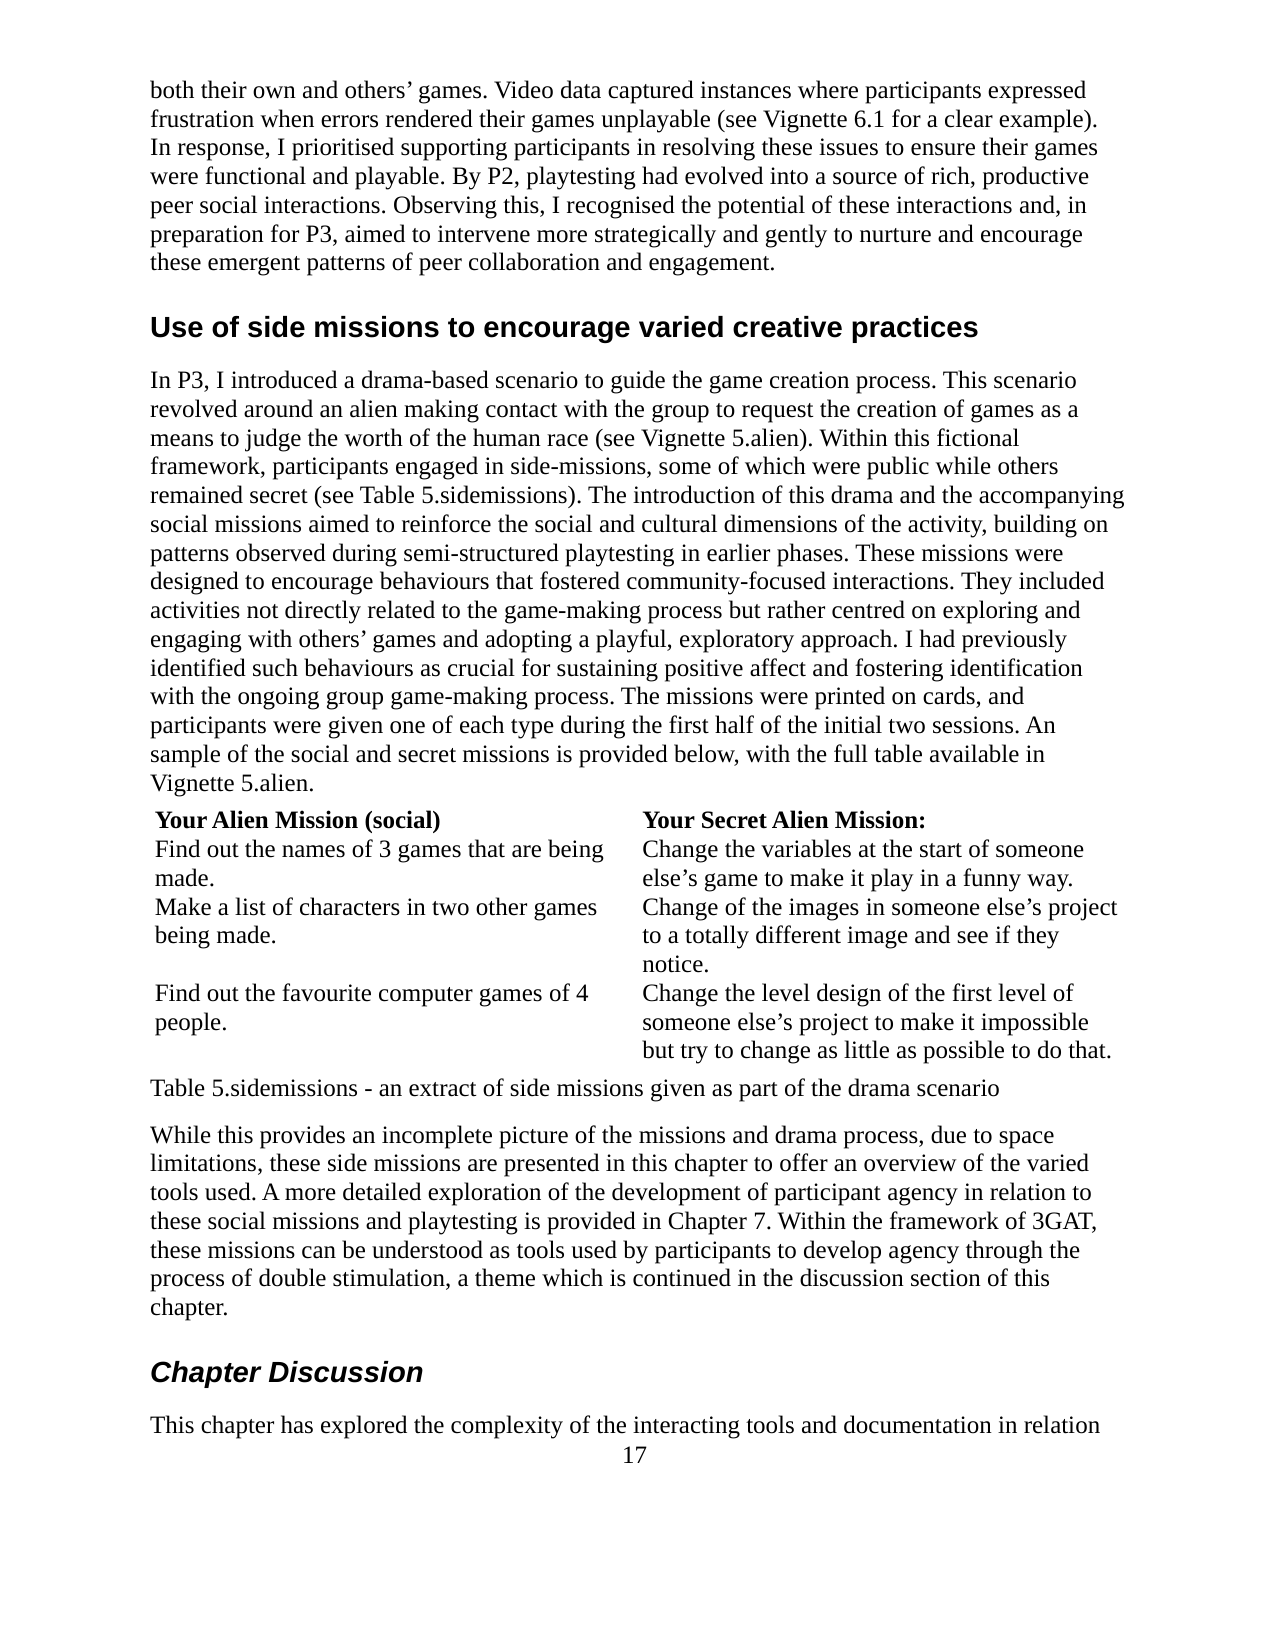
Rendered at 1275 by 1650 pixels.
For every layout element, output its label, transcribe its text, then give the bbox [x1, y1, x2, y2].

table_cell Change the variables at the start of someone else’s game to make it play in a funny way. [638, 834, 1125, 892]
table_header Your Alien Mission (social) [150, 805, 637, 834]
subtitle Use of side missions to encourage varied creative practices [150, 310, 1125, 344]
table_cell Change of the images in someone else’s project to a totally different image and see if they notice. [638, 892, 1125, 978]
table_cell Change the level design of the first level of someone else’s project to make it impossible but try to change as little as possible to do that. [638, 978, 1125, 1064]
text While this provides an incomplete picture of the missions and drama process, due to space limitations, these side missions are presented in this chapter to offer an overview of the varied tools used. A more detailed exploration of the development of participant agency in relation to these social missions and playtesting is provided in Chapter 7. Within the framework of 3GAT, these missions can be understood as tools used by participants to develop agency through the process of double stimulation, a theme which is continued in the discussion section of this chapter. [150, 1120, 1125, 1321]
table_header Your Secret Alien Mission: [638, 805, 1125, 834]
table_cell Find out the favourite computer games of 4 people. [150, 978, 637, 1064]
table_cell Find out the names of 3 games that are being made. [150, 834, 637, 892]
text Table 5.sidemissions - an extract of side missions given as part of the drama scenario [150, 1073, 1125, 1102]
table_cell Make a list of characters in two other games being made. [150, 892, 637, 978]
text In P3, I introduced a drama-based scenario to guide the game creation process. This scenario revolved around an alien making contact with the group to request the creation of games as a means to judge the worth of the human race (see Vignette 5.alien). Within this fictional framework, participants engaged in side-missions, some of which were public while others remained secret (see Table 5.sidemissions). The introduction of this drama and the accompanying social missions aimed to reinforce the social and cultural dimensions of the activity, building on patterns observed during semi-structured playtesting in earlier phases. These missions were designed to encourage behaviours that fostered community-focused interactions. They included activities not directly related to the game-making process but rather centred on exploring and engaging with others’ games and adopting a playful, exploratory approach. I had previously identified such behaviours as crucial for sustaining positive affect and fostering identification with the ongoing group game-making process. The missions were printed on cards, and participants were given one of each type during the first half of the initial two sessions. An sample of the social and secret missions is provided below, with the full table available in Vignette 5.alien. [150, 365, 1125, 796]
subtitle Chapter Discussion [150, 1355, 1125, 1388]
text This chapter has explored the complexity of the interacting tools and documentation in relation [150, 1410, 1125, 1439]
text both their own and others’ games. Video data captured instances where participants expressed frustration when errors rendered their games unplayable (see Vignette 6.1 for a clear example). In response, I prioritised supporting participants in resolving these issues to ensure their games were functional and playable. By P2, playtesting had evolved into a source of rich, productive peer social interactions. Observing this, I recognised the potential of these interactions and, in preparation for P3, aimed to intervene more strategically and gently to nurture and encourage these emergent patterns of peer collaboration and engagement. [150, 75, 1125, 276]
